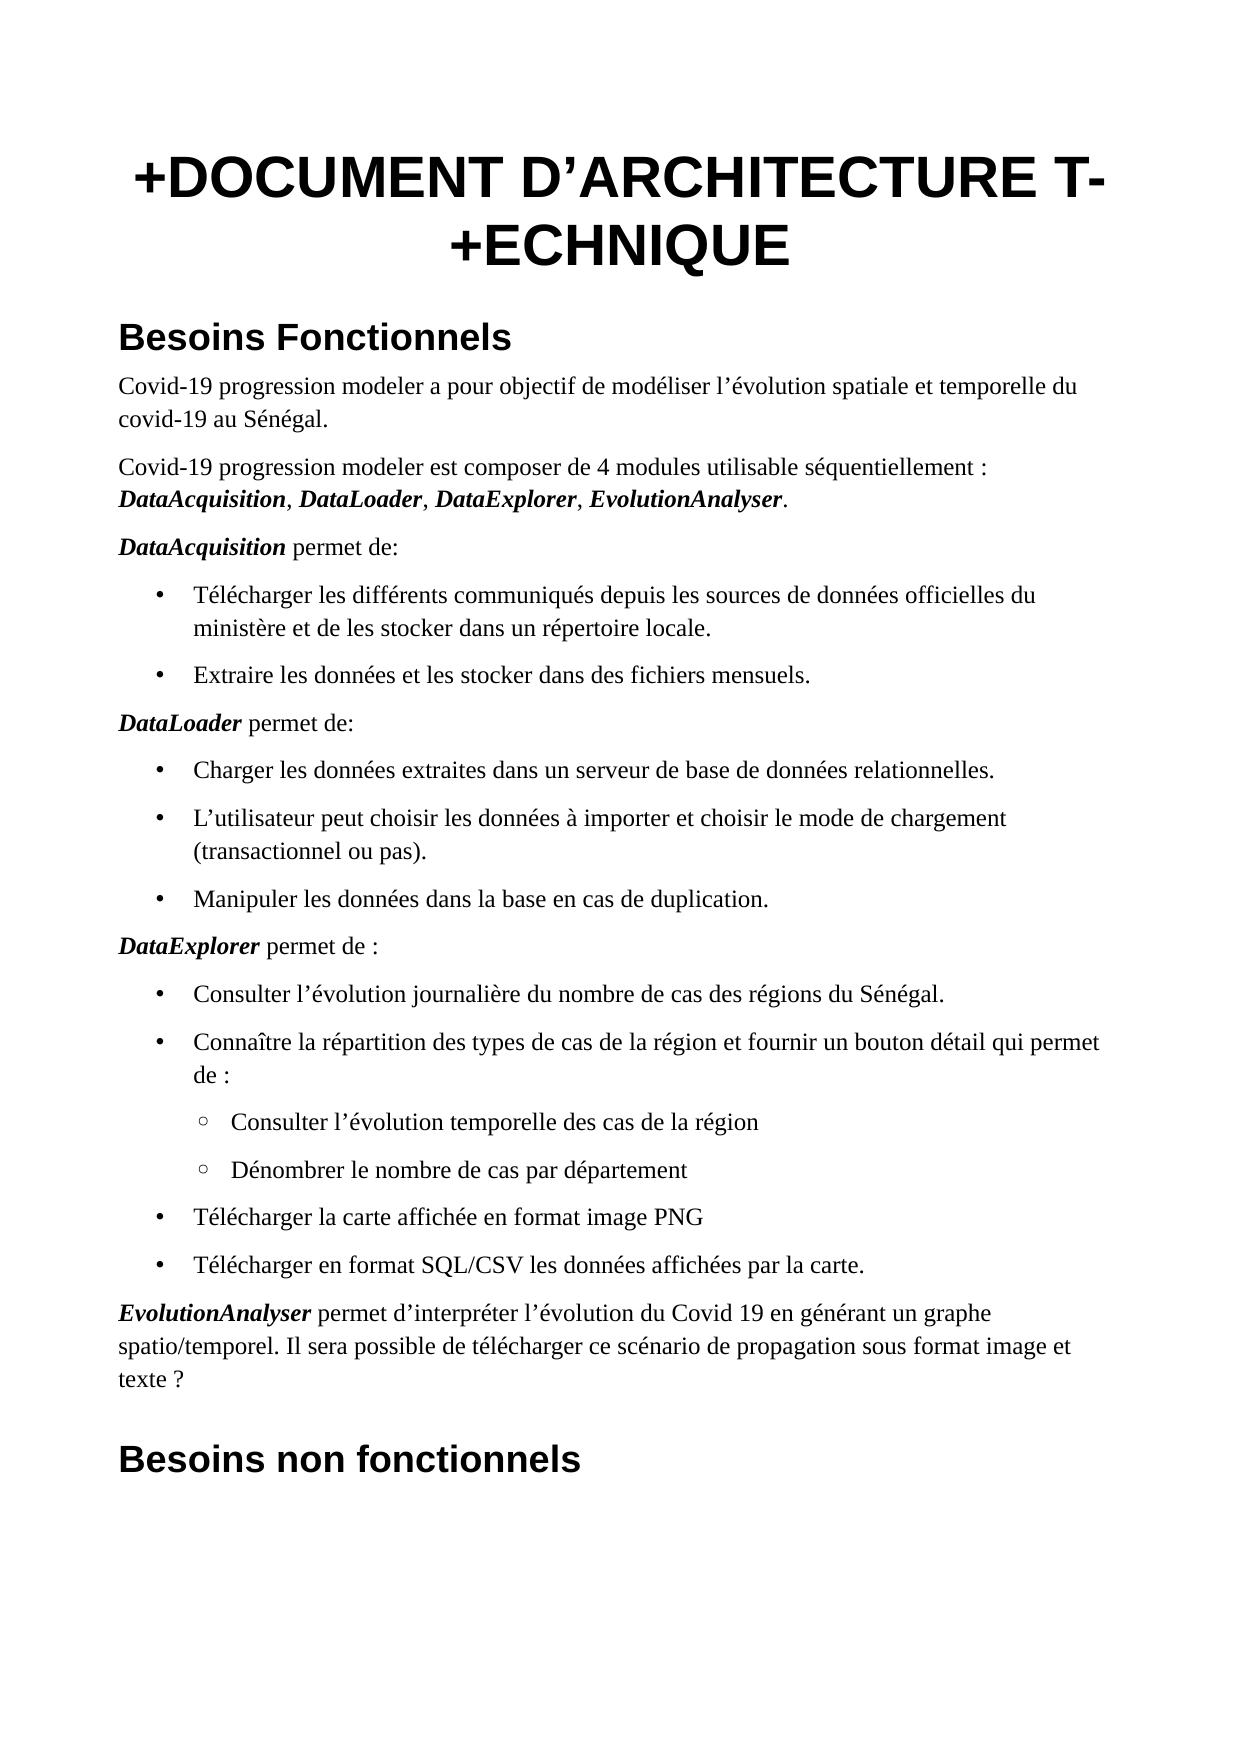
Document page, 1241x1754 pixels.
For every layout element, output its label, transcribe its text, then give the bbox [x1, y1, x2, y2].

list Manipuler les données dans la base en cas de duplication. [156, 884, 1122, 913]
text DataLoader permet de: [118, 708, 1122, 737]
list L’utilisateur peut choisir les données à importer et choisir le mode de chargement (transactionnel ou pas). [156, 803, 1122, 865]
list Connaître la répartition des types de cas de la région et fournir un bouton détail qui permet de : [156, 1027, 1122, 1088]
list Consulter l’évolution journalière du nombre de cas des régions du Sénégal. [156, 979, 1122, 1008]
list Télécharger en format SQL/CSV les données affichées par la carte. [156, 1250, 1122, 1279]
list Extraire les données et les stocker dans des fichiers mensuels. [156, 660, 1122, 689]
list Charger les données extraites dans un serveur de base de données relationnelles. [156, 756, 1122, 784]
subtitle Besoins Fonctionnels [118, 315, 1122, 358]
title +DOCUMENT D’ARCHITECTURE T-+ECHNIQUE [118, 143, 1122, 277]
subtitle Besoins non fonctionnels [118, 1436, 1122, 1480]
text Covid-19 progression modeler a pour objectif de modéliser l’évolution spatiale et temporelle du covid-19 au Sénégal. [118, 371, 1122, 433]
text DataExplorer permet de : [118, 931, 1122, 960]
text EvolutionAnalyser permet d’interpréter l’évolution du Covid 19 en générant un graphe spatio/temporel. Il sera possible de télécharger ce scénario de propagation sous format image et texte ? [118, 1298, 1122, 1392]
list Consulter l’évolution temporelle des cas de la région [193, 1107, 1122, 1136]
list Télécharger la carte affichée en format image PNG [156, 1202, 1122, 1231]
text DataAcquisition permet de: [118, 532, 1122, 561]
text Covid-19 progression modeler est composer de 4 modules utilisable séquentiellement : DataAcquisition, DataLoader, DataExplorer, EvolutionAnalyser. [118, 452, 1122, 513]
list Télécharger les différents communiqués depuis les sources de données officielles du ministère et de les stocker dans un répertoire locale. [156, 580, 1122, 642]
list Dénombrer le nombre de cas par département [193, 1155, 1122, 1184]
